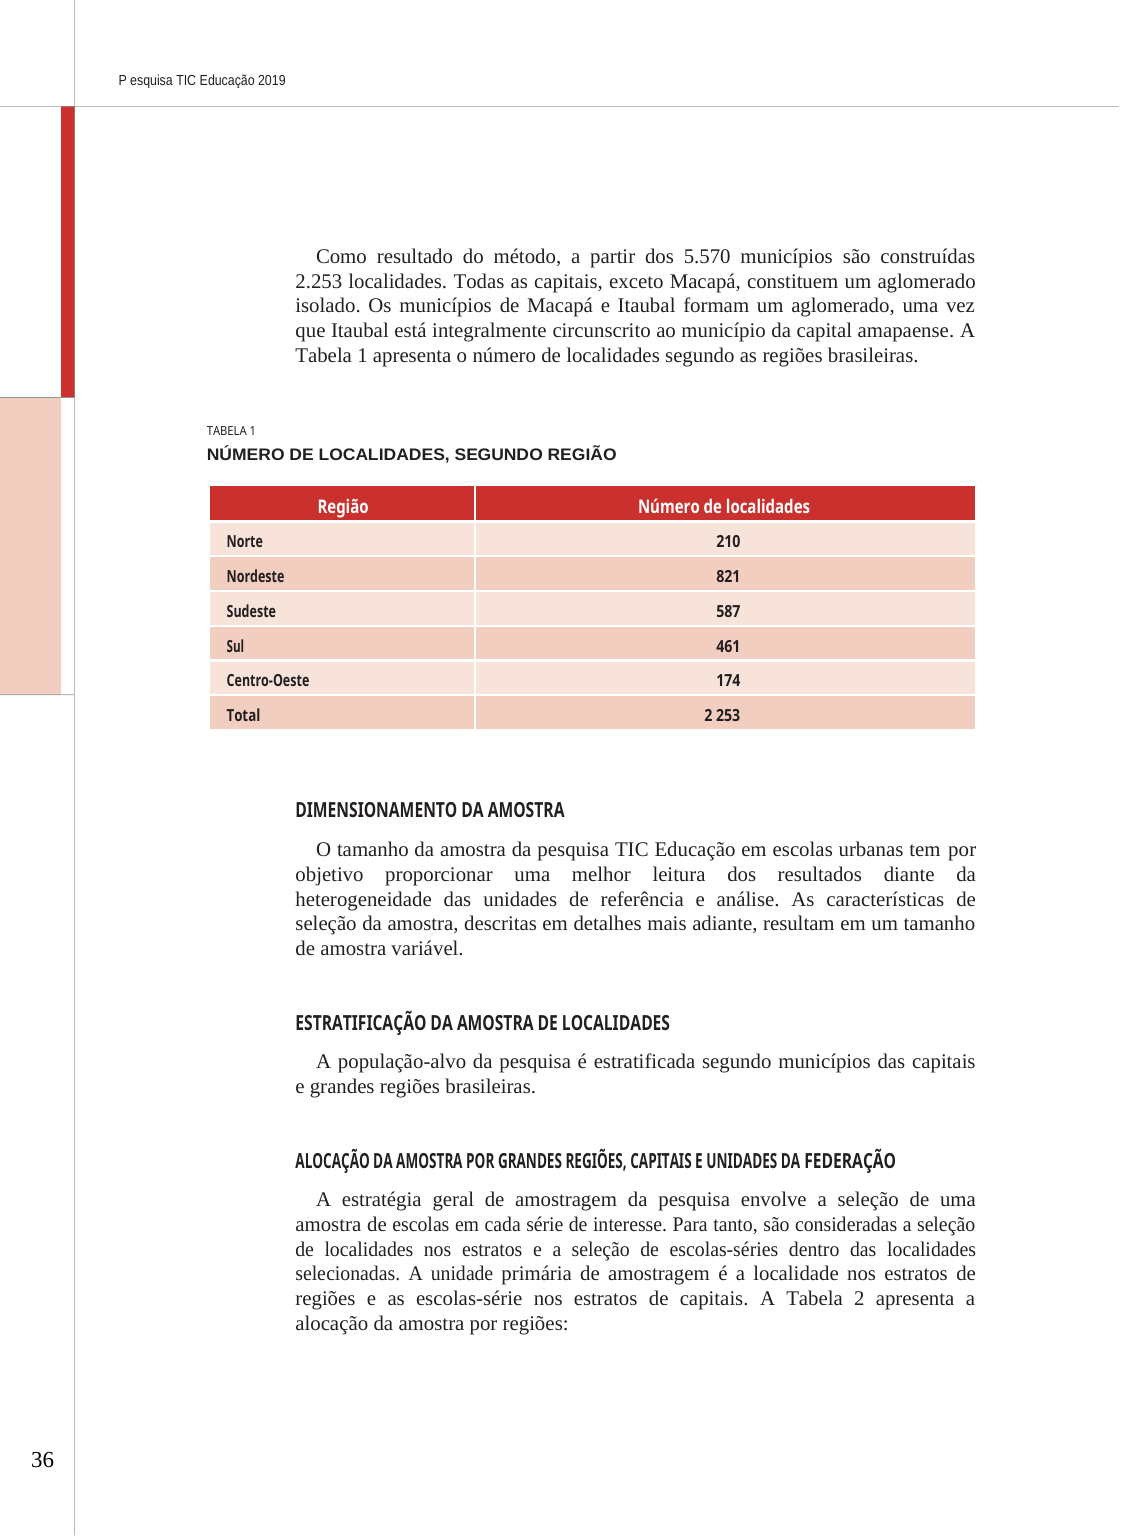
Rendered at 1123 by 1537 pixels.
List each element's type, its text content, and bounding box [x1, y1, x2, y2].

table_cell 174 [476, 662, 975, 694]
table_cell 210 [476, 523, 975, 555]
table_cell Norte [210, 523, 474, 555]
text Como resultado do método, a partir dos 5.570 municípios são construídas 2.253 localidades. Todas as capitais, exceto Macapá, constituem um aglomerado isolado. Os municípios de Macapá e Itaubal formam um aglomerado, uma vez que Itaubal está integralmente circunscrito ao município da capital amapaense. A Tabela 1 apresenta o número de localidades segundo as regiões brasileiras. [295, 244, 976, 367]
table_cell Sudeste [210, 592, 474, 625]
text A estratégia geral de amostragem da pesquisa envolve a seleção de uma amostra de escolas em cada série de interesse. Para tanto, são consideradas a seleção de localidades nos estratos e a seleção de escolas-séries dentro das localidades selecionadas. A unidade primária de amostragem é a localidade nos estratos de regiões e as escolas-série nos estratos de capitais. A Tabela 2 apresenta a alocação da amostra por regiões: [295, 1187, 976, 1334]
table_cell Total [210, 696, 474, 729]
text TABELA 1 [207, 422, 1104, 439]
table_cell Nordeste [210, 557, 474, 590]
table_cell Centro-Oeste [210, 662, 474, 694]
subtitle ALOCAÇÃO DA AMOSTRA POR GRANDES REGIÕES, CAPITAIS E UNIDADES DA FEDERAÇÃO [295, 1146, 976, 1174]
table_cell 821 [476, 557, 975, 590]
subtitle ESTRATIFICAÇÃO DA AMOSTRA DE LOCALIDADES [295, 1008, 1104, 1036]
table_header Região [210, 486, 474, 520]
table_header Número de localidades [476, 486, 975, 520]
text A população-alvo da pesquisa é estratificada segundo municípios das capitais e grandes regiões brasileiras. [295, 1049, 976, 1098]
text O tamanho da amostra da pesquisa TIC Educação em escolas urbanas tem por objetivo proporcionar uma melhor leitura dos resultados diante da heterogeneidade das unidades de referência e análise. As características de seleção da amostra, descritas em detalhes mais adiante, resultam em um tamanho de amostra variável. [295, 837, 976, 960]
table_cell 587 [476, 592, 975, 625]
text NÚMERO DE LOCALIDADES, SEGUNDO REGIÃO [207, 445, 1104, 464]
subtitle DIMENSIONAMENTO DA AMOSTRA [295, 796, 1104, 824]
table_cell 461 [476, 627, 975, 659]
table_cell 2 253 [476, 696, 975, 729]
table_cell Sul [210, 627, 474, 659]
